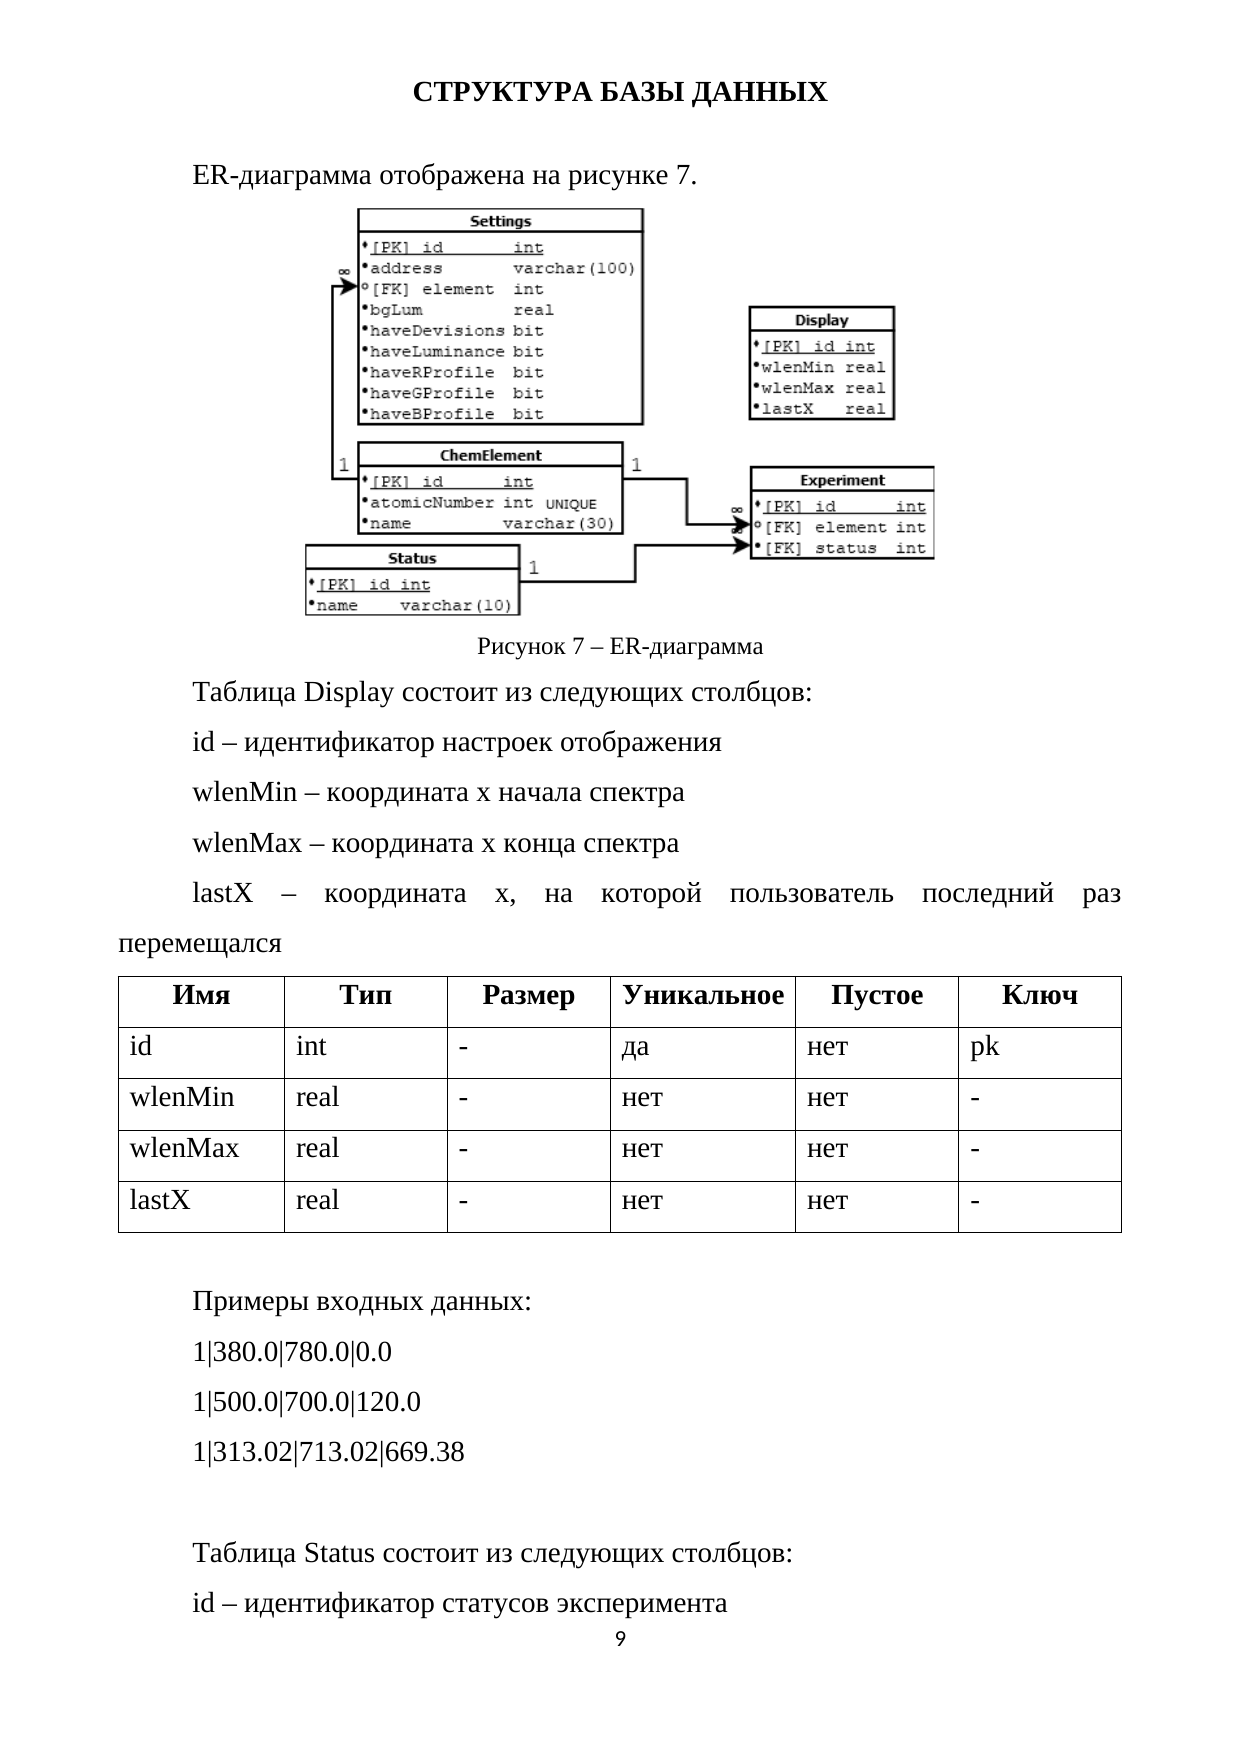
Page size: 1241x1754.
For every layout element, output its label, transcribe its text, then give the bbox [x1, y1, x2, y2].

text Таблица Display состоит из следующих столбцов: [118, 674, 1122, 707]
table_cell - [448, 1131, 610, 1181]
table_header Пустое [796, 977, 958, 1027]
text Таблица Status состоит из следующих столбцов: [118, 1535, 1122, 1568]
table_cell да [611, 1028, 795, 1078]
table_cell нет [796, 1028, 958, 1078]
text 1|500.0|700.0|120.0 [118, 1384, 1122, 1418]
text 1|380.0|780.0|0.0 [118, 1334, 1122, 1367]
table_cell pk [959, 1028, 1121, 1078]
table_cell нет [611, 1182, 795, 1232]
table_header Уникальное [611, 977, 795, 1027]
table_cell нет [611, 1079, 795, 1129]
table_cell int [285, 1028, 447, 1078]
table_cell wlenMin [119, 1079, 284, 1129]
table_cell нет [611, 1131, 795, 1181]
table_cell real [285, 1079, 447, 1129]
text lastX – координата х, на которой пользователь последний раз перемещался [118, 875, 1122, 959]
table_cell real [285, 1131, 447, 1181]
table_cell нет [796, 1131, 958, 1181]
text ER-диаграмма отображена на рисунке 7. [118, 157, 1122, 191]
text Рисунок 7 – ER-диаграмма [118, 631, 1122, 659]
subtitle СТРУКТУРА БАЗЫ ДАННЫХ [118, 74, 1122, 107]
text id – идентификатор настроек отображения [118, 724, 1122, 758]
text 1|313.02|713.02|669.38 [118, 1434, 1122, 1468]
text Примеры входных данных: [118, 1283, 1122, 1317]
text wlenMax – координата х конца спектра [118, 825, 1122, 858]
table_cell нет [796, 1079, 958, 1129]
table_cell - [959, 1182, 1121, 1232]
table_cell lastX [119, 1182, 284, 1232]
table_header Имя [119, 977, 284, 1027]
table_cell - [448, 1182, 610, 1232]
text wlenMin – координата х начала спектра [118, 774, 1122, 808]
table_cell - [959, 1079, 1121, 1129]
text id – идентификатор статусов эксперимента [118, 1585, 1122, 1619]
table_header Размер [448, 977, 610, 1027]
table_cell real [285, 1182, 447, 1232]
table_header Тип [285, 977, 447, 1027]
table_cell id [119, 1028, 284, 1078]
table_cell wlenMax [119, 1131, 284, 1181]
table_cell - [448, 1079, 610, 1129]
table_header Ключ [959, 977, 1121, 1027]
table_cell нет [796, 1182, 958, 1232]
table_cell - [959, 1131, 1121, 1181]
table_cell - [448, 1028, 610, 1078]
